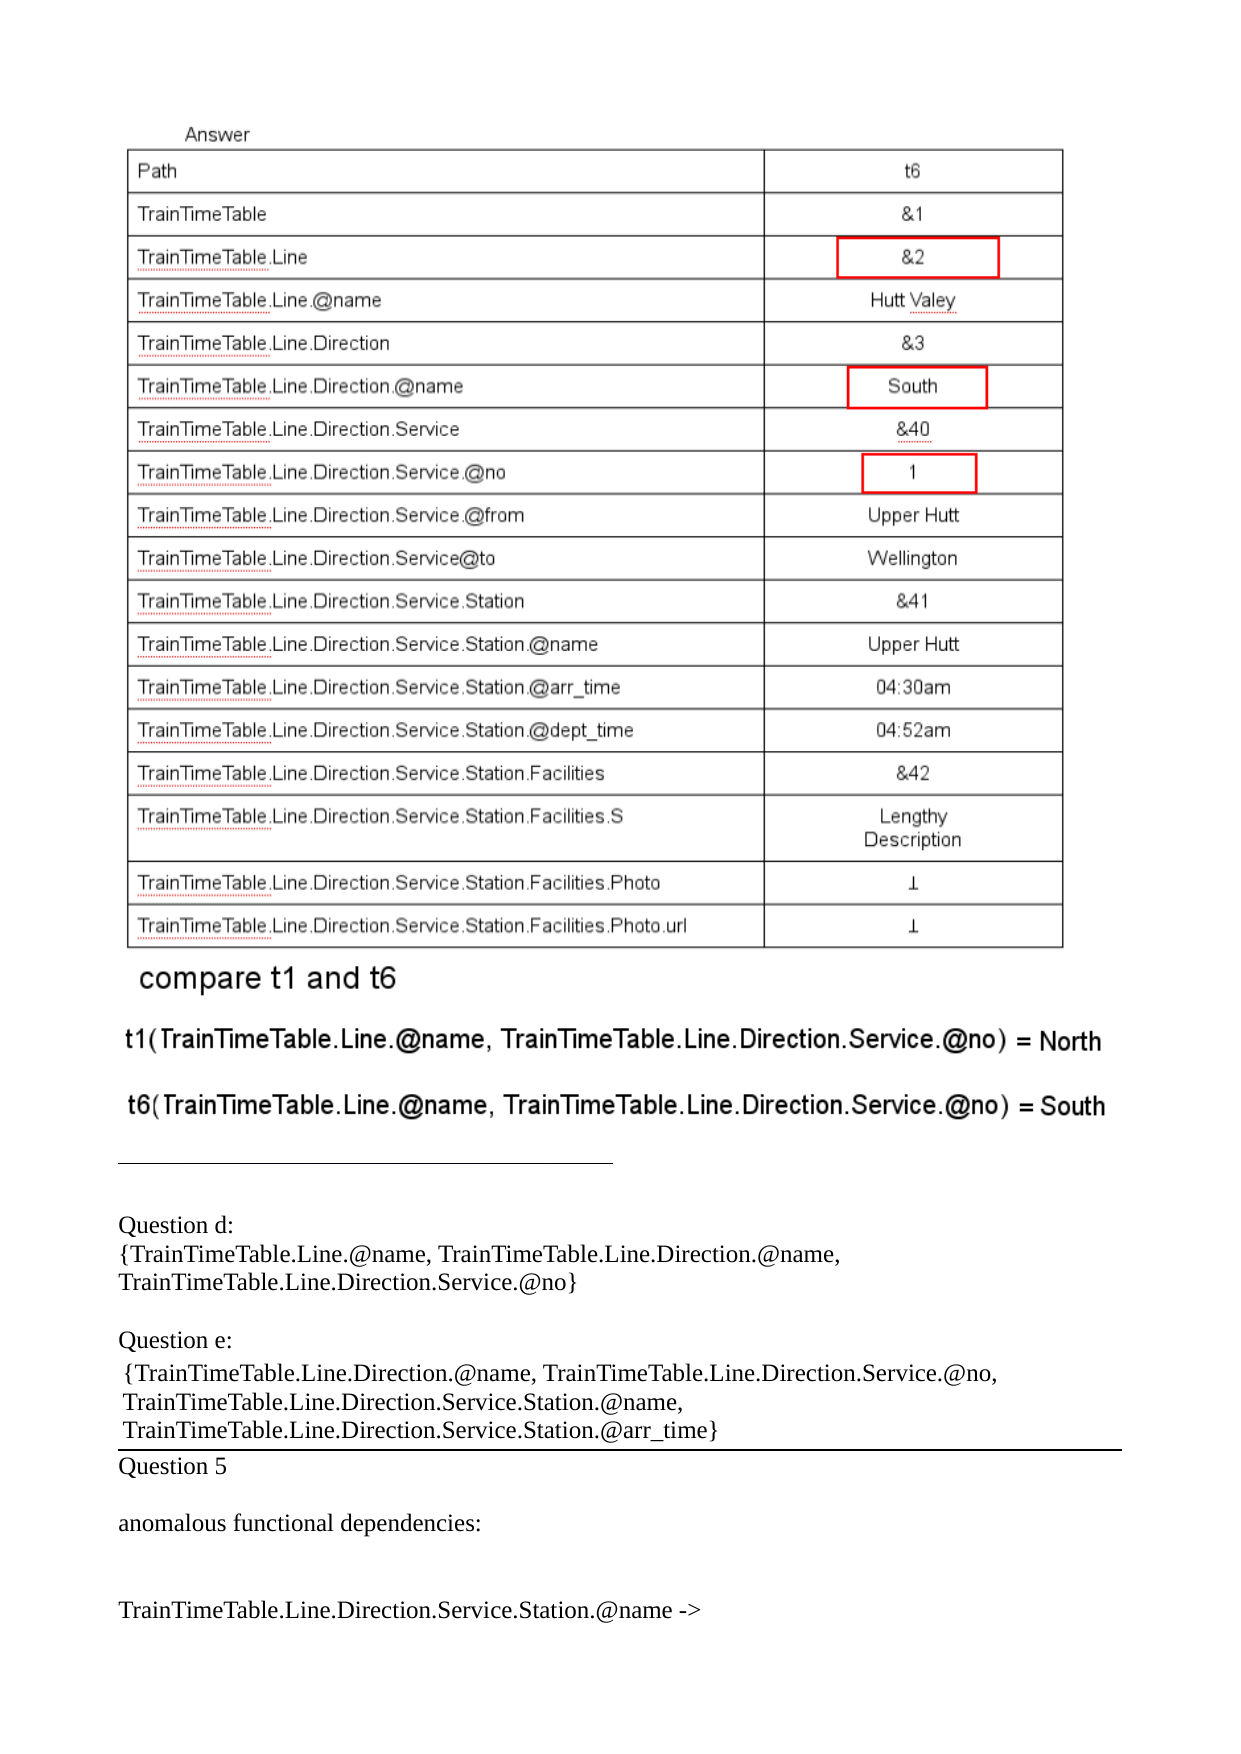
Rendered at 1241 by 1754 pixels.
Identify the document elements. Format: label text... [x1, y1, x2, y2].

text Question e: [118, 1325, 1122, 1354]
text {TrainTimeTable.Line.Direction.@name, TrainTimeTable.Line.Direction.Service.@no, TrainTimeTable.Line.Direction.Service.Station.@name, TrainTimeTable.Line.Direction.Service.Station.@arr_time} [118, 1354, 1122, 1449]
text TrainTimeTable.Line.Direction.Service.Station.@name -> [118, 1595, 1122, 1623]
text Question 5 [118, 1451, 1122, 1480]
text {TrainTimeTable.Line.@name, TrainTimeTable.Line.Direction.@name, TrainTimeTable.Line.Direction.Service.@no} [118, 1239, 1122, 1296]
text anomalous functional dependencies: [118, 1508, 1122, 1537]
text Question d: [118, 1210, 1122, 1239]
picture [118, 118, 1123, 1210]
